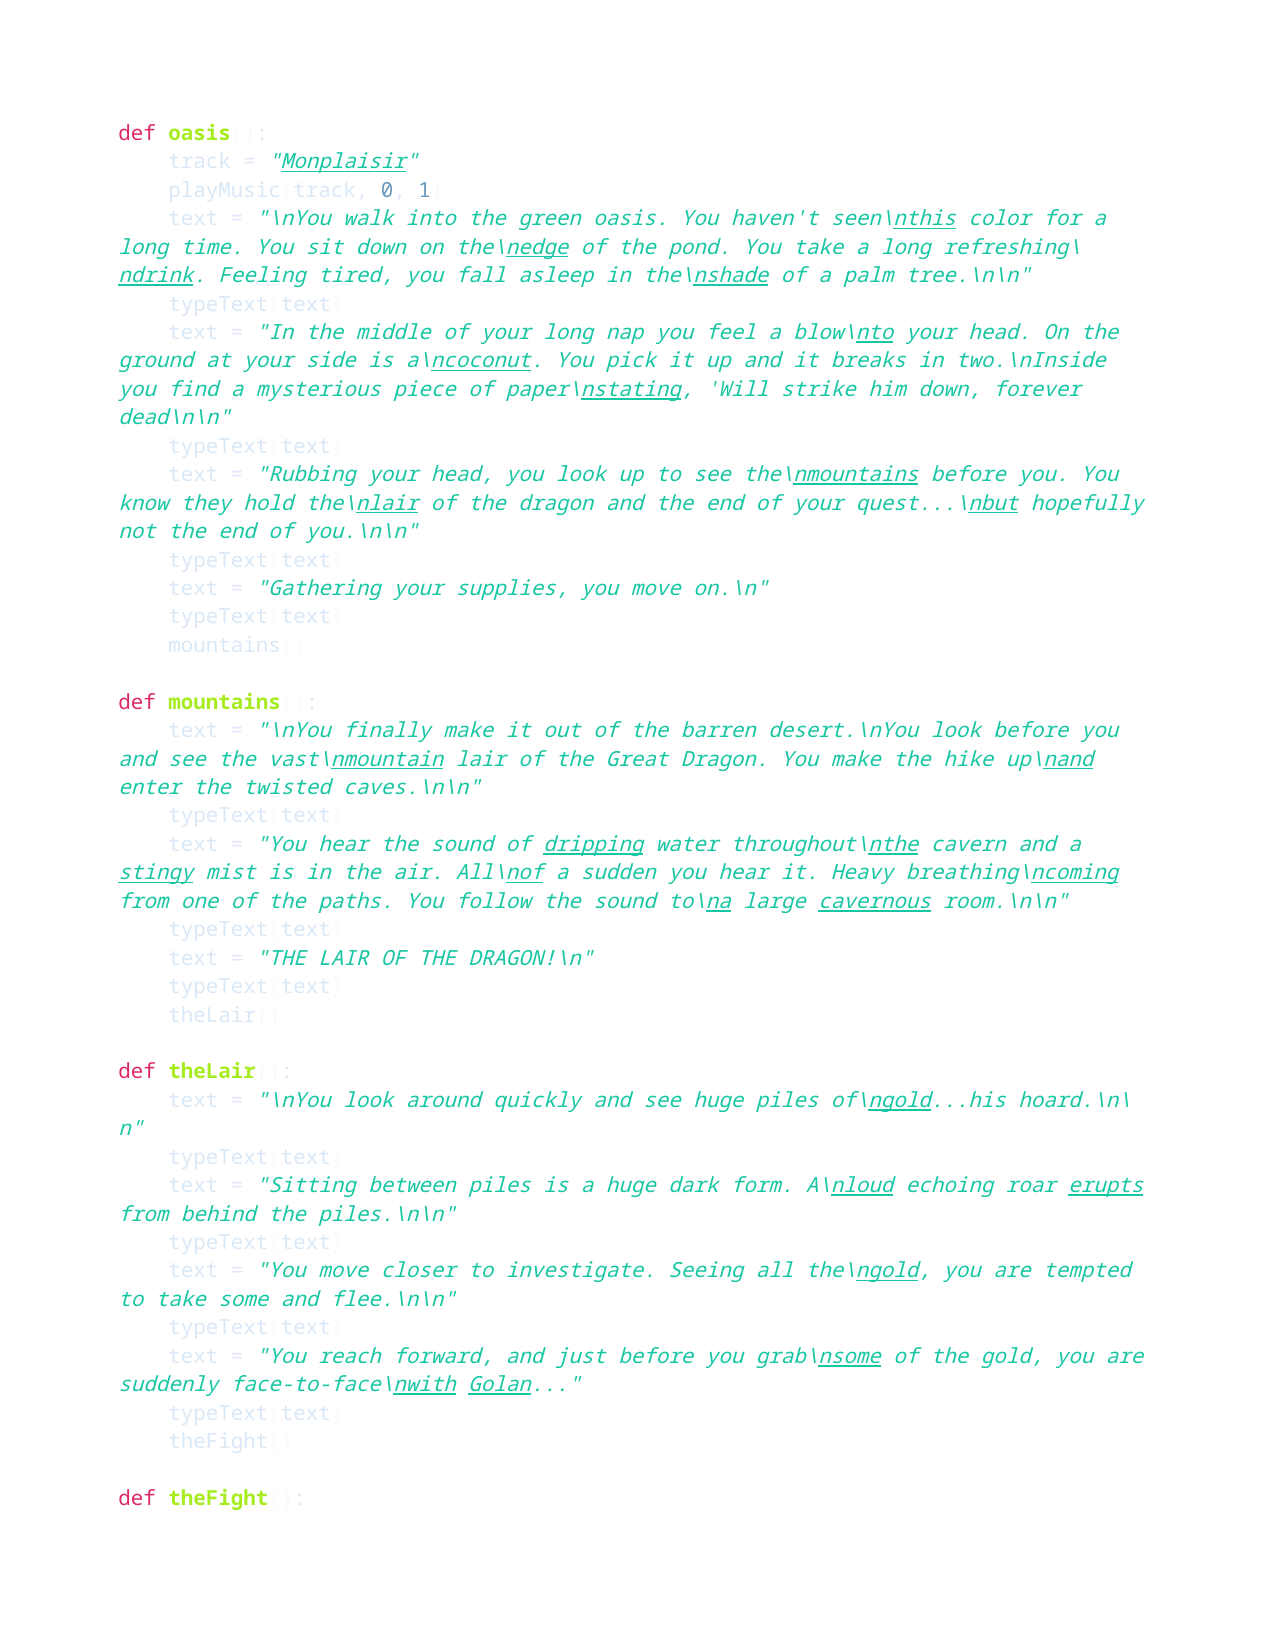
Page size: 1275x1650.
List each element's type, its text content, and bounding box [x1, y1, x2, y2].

text def theFight(): [118, 1483, 1157, 1512]
text text = "Gathering your supplies, you move on.\n" [118, 573, 1157, 602]
text text = "Sitting between piles is a huge dark form. A\nloud echoing roar erupts from behind the piles.\n\n" [118, 1170, 1157, 1227]
text def mountains(): [118, 687, 1157, 715]
text text = "\nYou finally make it out of the barren desert.\nYou look before you and see the vast\nmountain lair of the Great Dragon. You make the hike up\nand enter the twisted caves.\n\n" [118, 715, 1157, 801]
text typeText(text) [118, 545, 1157, 573]
text text = "\nYou look around quickly and see huge piles of\ngold...his hoard.\n\n" [118, 1085, 1157, 1142]
text text = "\nYou walk into the green oasis. You haven't seen\nthis color for a long time. You sit down on the\nedge of the pond. You take a long refreshing\ndrink. Feeling tired, you fall asleep in the\nshade of a palm tree.\n\n" [118, 203, 1157, 289]
text typeText(text) [118, 914, 1157, 943]
text text = "You reach forward, and just before you grab\nsome of the gold, you are suddenly face-to-face\nwith Golan..." [118, 1341, 1157, 1398]
text text = "Rubbing your head, you look up to see the\nmountains before you. You know they hold the\nlair of the dragon and the end of your quest...\nbut hopefully not the end of you.\n\n" [118, 459, 1157, 545]
text typeText(text) [118, 1398, 1157, 1426]
text mountains() [118, 630, 1157, 658]
text text = "In the middle of your long nap you feel a blow\nto your head. On the ground at your side is a\ncoconut. You pick it up and it breaks in two.\nInside you find a mysterious piece of paper\nstating, 'Will strike him down, forever dead\n\n" [118, 317, 1157, 431]
text text = "You hear the sound of dripping water throughout\nthe cavern and a stingy mist is in the air. All\nof a sudden you hear it. Heavy breathing\ncoming from one of the paths. You follow the sound to\na large cavernous room.\n\n" [118, 829, 1157, 914]
text typeText(text) [118, 971, 1157, 1000]
text theLair() [118, 1000, 1157, 1028]
text track = "Monplaisir" [118, 147, 1157, 175]
text typeText(text) [118, 289, 1157, 317]
text def oasis(): [118, 118, 1157, 147]
text typeText(text) [118, 801, 1157, 829]
text typeText(text) [118, 1227, 1157, 1256]
text typeText(text) [118, 602, 1157, 630]
text def theLair(): [118, 1057, 1157, 1085]
text typeText(text) [118, 431, 1157, 459]
text playMusic(track, 0, 1) [118, 175, 1157, 203]
text theFight() [118, 1426, 1157, 1455]
text typeText(text) [118, 1142, 1157, 1170]
text text = "You move closer to investigate. Seeing all the\ngold, you are tempted to take some and flee.\n\n" [118, 1256, 1157, 1312]
text text = "THE LAIR OF THE DRAGON!\n" [118, 943, 1157, 971]
text typeText(text) [118, 1312, 1157, 1341]
